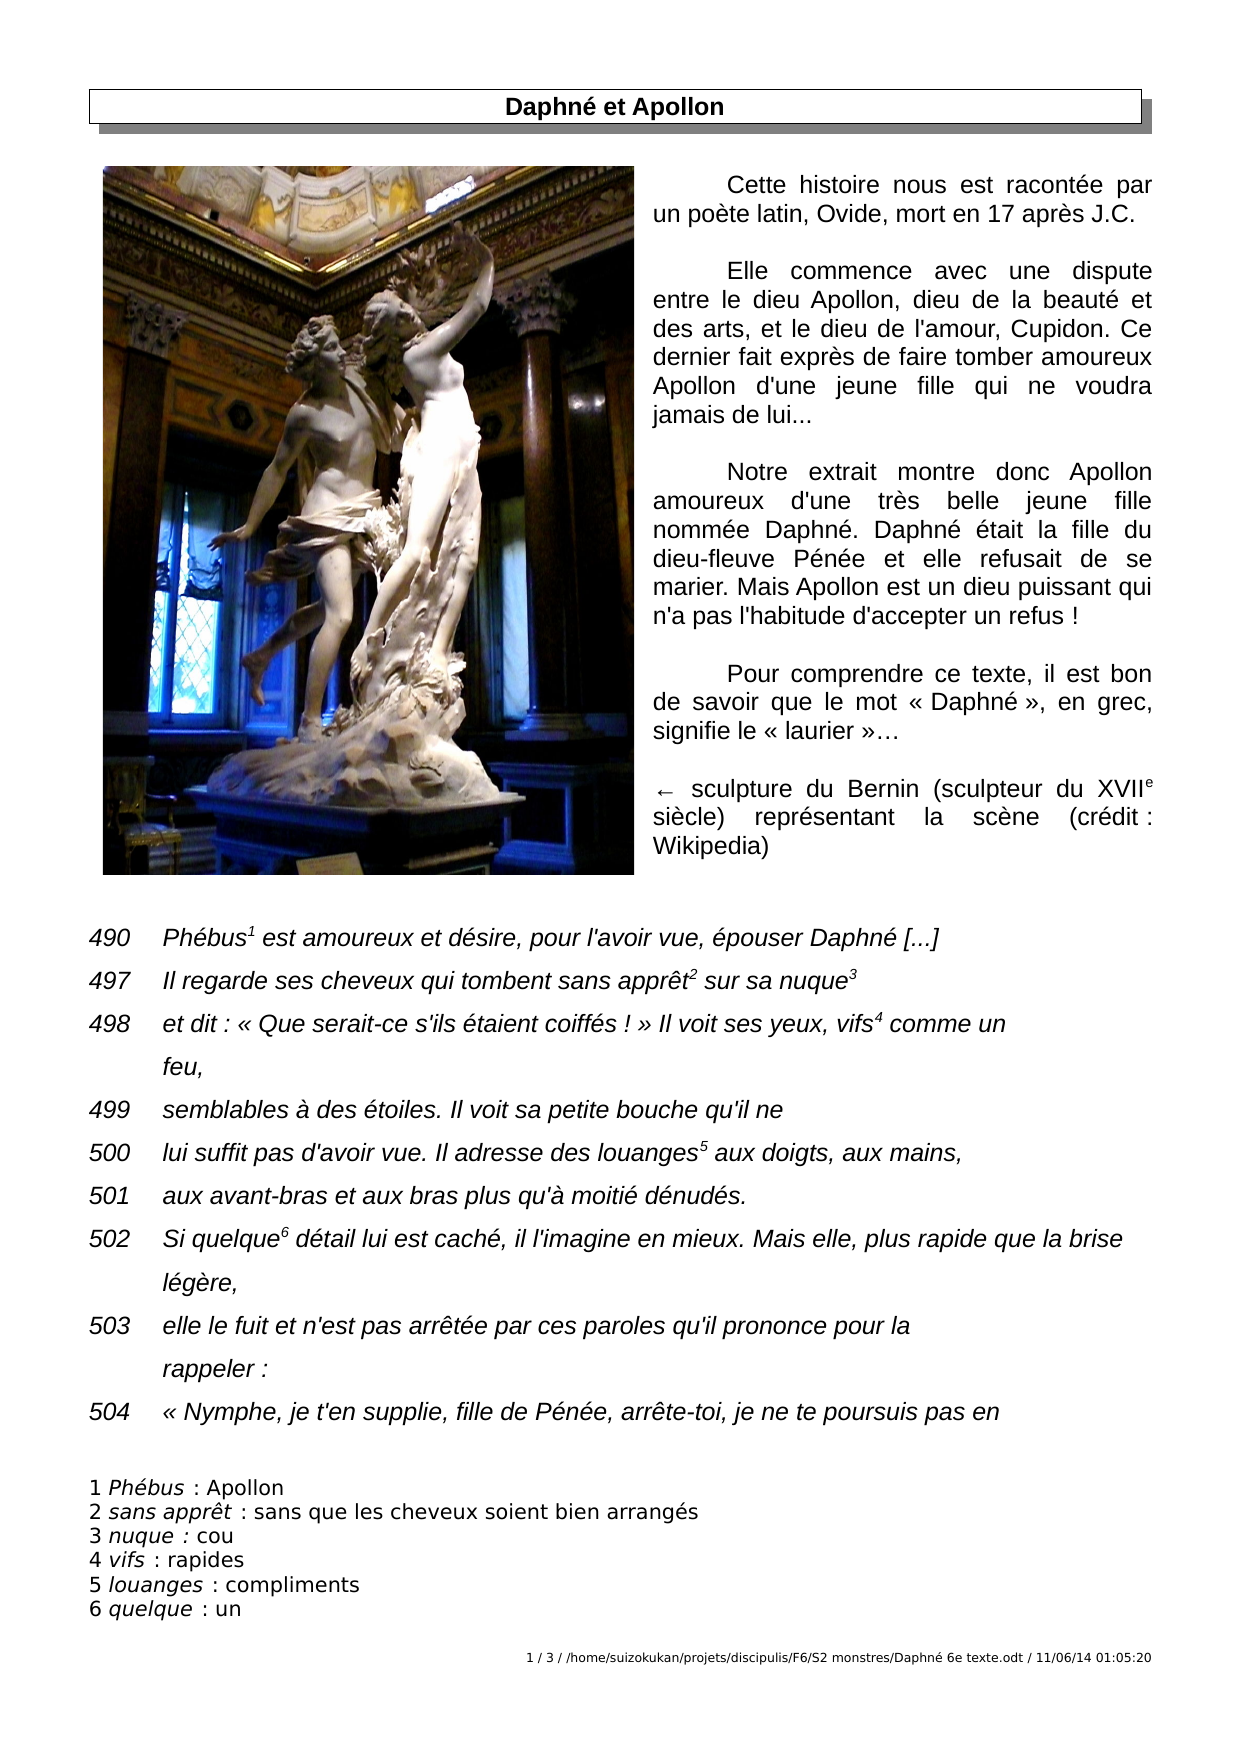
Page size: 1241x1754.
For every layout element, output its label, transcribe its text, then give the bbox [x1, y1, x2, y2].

text 498 et dit : « Que serait-ce s'ils étaient coiffés ! » Il voit ses yeux, vifs comme un [88, 1009, 1152, 1037]
text 497 Il regarde ses cheveux qui tombent sans apprêt sur sa nuque [88, 966, 1152, 994]
text 490 Phébus est amoureux et désire, pour l'avoir vue, épouser Daphné [...] [88, 922, 1152, 951]
text 500 lui suffit pas d'avoir vue. Il adresse des louanges aux doigts, aux mains, [88, 1138, 1152, 1167]
text Daphné et Apollon [90, 90, 1141, 123]
text 499 semblables à des étoiles. Il voit sa petite bouche qu'il ne [88, 1095, 1152, 1124]
text 503 elle le fuit et n'est pas arrêtée par ces paroles qu'il prononce pour la [88, 1311, 1152, 1339]
text 504 « Nymphe, je t'en supplie, fille de Pénée, arrête-toi, je ne te poursuis pas en [88, 1397, 1152, 1426]
text louanges : compliments [88, 1573, 1152, 1597]
text Elle commence avec une dispute entre le dieu Apollon, dieu de la beauté et des arts, et le dieu de l'amour, Cupidon. Ce dernier fait exprès de faire tomber amoureux Apollon d'une jeune fille qui ne voudra jamais de lui... [653, 256, 1153, 428]
text rappeler : [88, 1354, 1152, 1382]
text légère, [88, 1267, 1152, 1296]
text feu, [88, 1052, 1152, 1081]
text 502 Si quelque détail lui est caché, il l'imagine en mieux. Mais elle, plus rapide que la brise [88, 1224, 1152, 1253]
text 501 aux avant-bras et aux bras plus qu'à moitié dénudés. [88, 1181, 1152, 1210]
text Notre extrait montre donc Apollon amoureux d'une très belle jeune fille nommée Daphné. Daphné était la fille du dieu-fleuve Pénée et elle refusait de se marier. Mais Apollon est un dieu puissant qui n'a pas l'habitude d'accepter un refus ! [653, 457, 1153, 630]
text vifs : rapides [88, 1548, 1152, 1573]
text quelque : un [88, 1597, 1152, 1621]
text Cette histoire nous est racontée par un poète latin, Ovide, mort en 17 après J.C. [653, 170, 1153, 227]
text Pour comprendre ce texte, il est bon de savoir que le mot « Daphné », en grec, signifie le « laurier »… [653, 658, 1153, 745]
text sans apprêt : sans que les cheveux soient bien arrangés [88, 1500, 1152, 1524]
text ← sculpture du Bernin (sculpteur du XVIIe siècle) représentant la scène (crédit : Wikipedia) [653, 773, 1153, 860]
picture [102, 166, 635, 875]
text nuque : cou [88, 1524, 1152, 1548]
text Phébus : Apollon [88, 1476, 1152, 1500]
